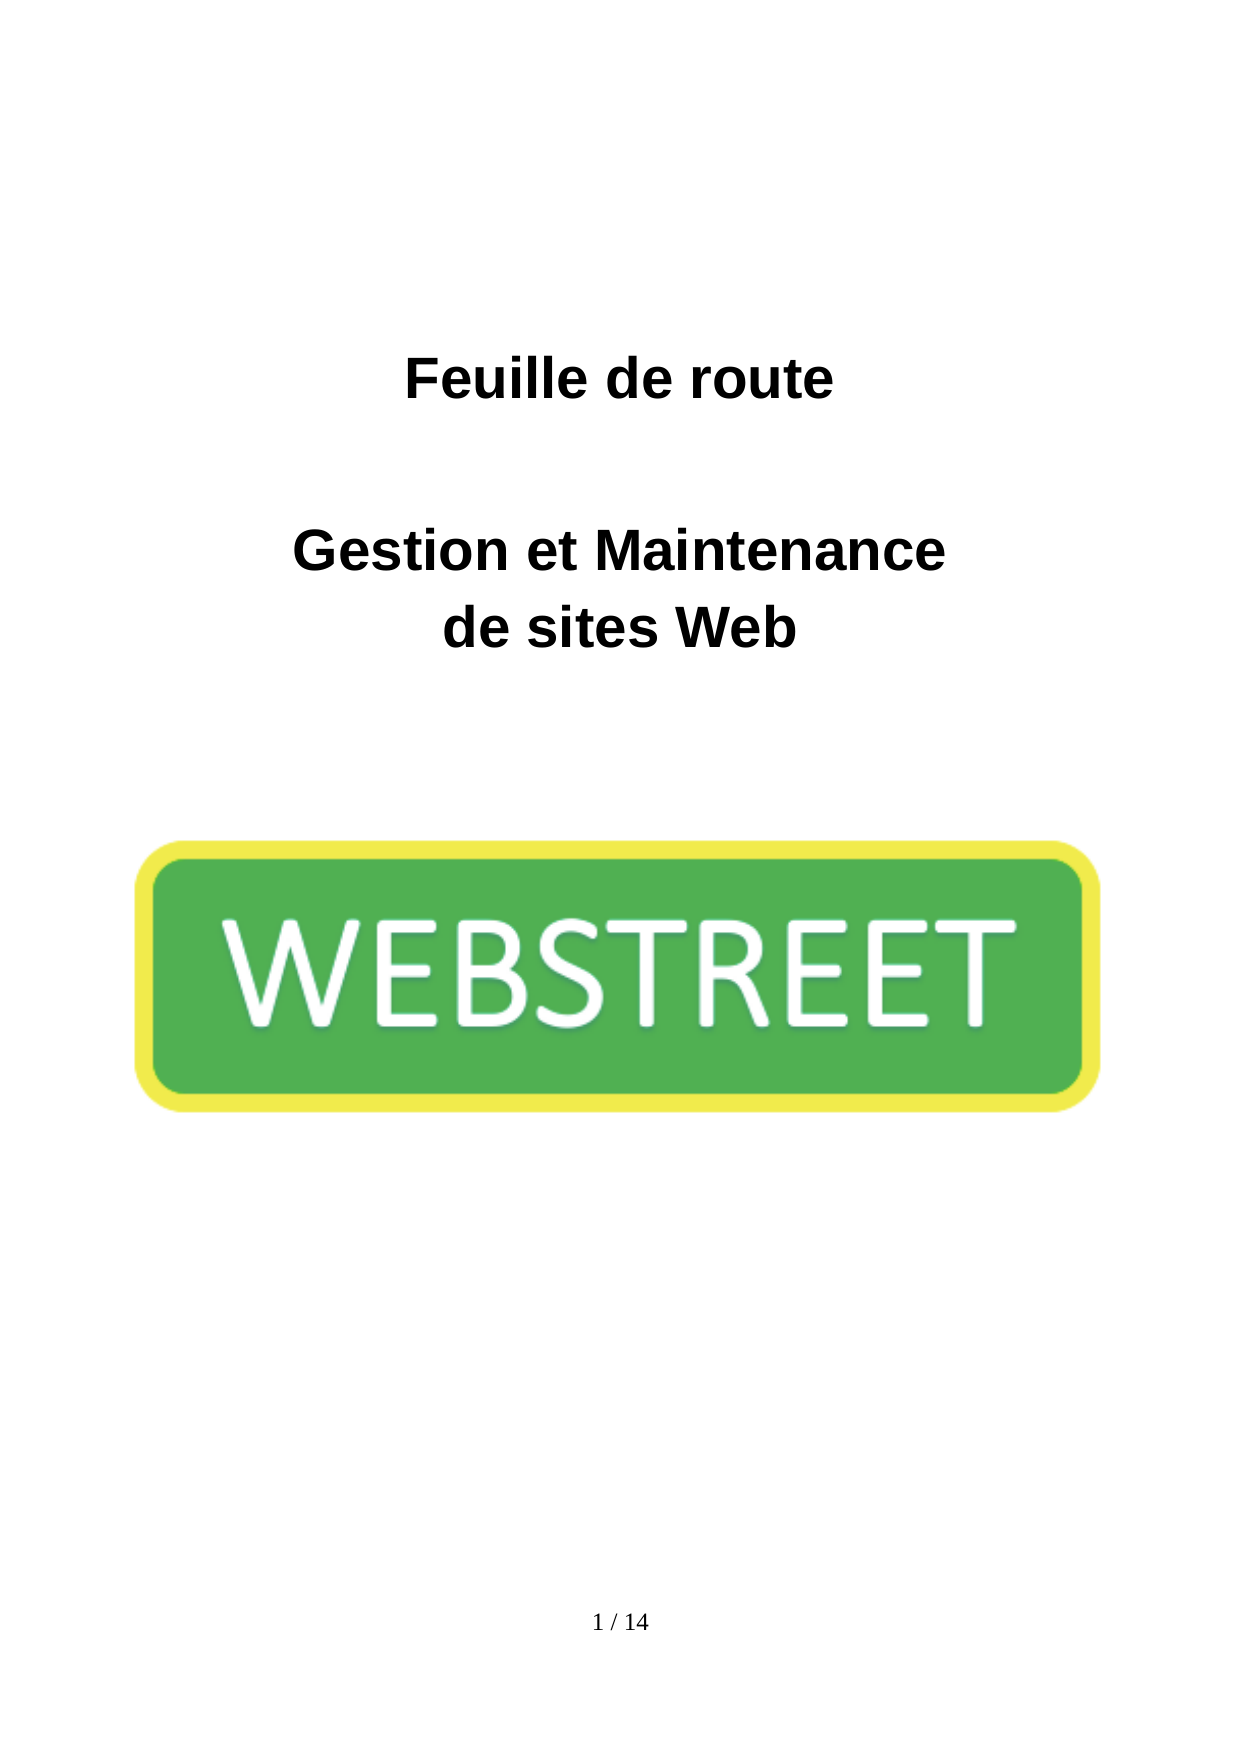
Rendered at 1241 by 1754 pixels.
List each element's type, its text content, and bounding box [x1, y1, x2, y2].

text Gestion et Maintenance de sites Web [118, 515, 1122, 659]
picture [125, 829, 1115, 1125]
title Feuille de route [118, 344, 1122, 411]
